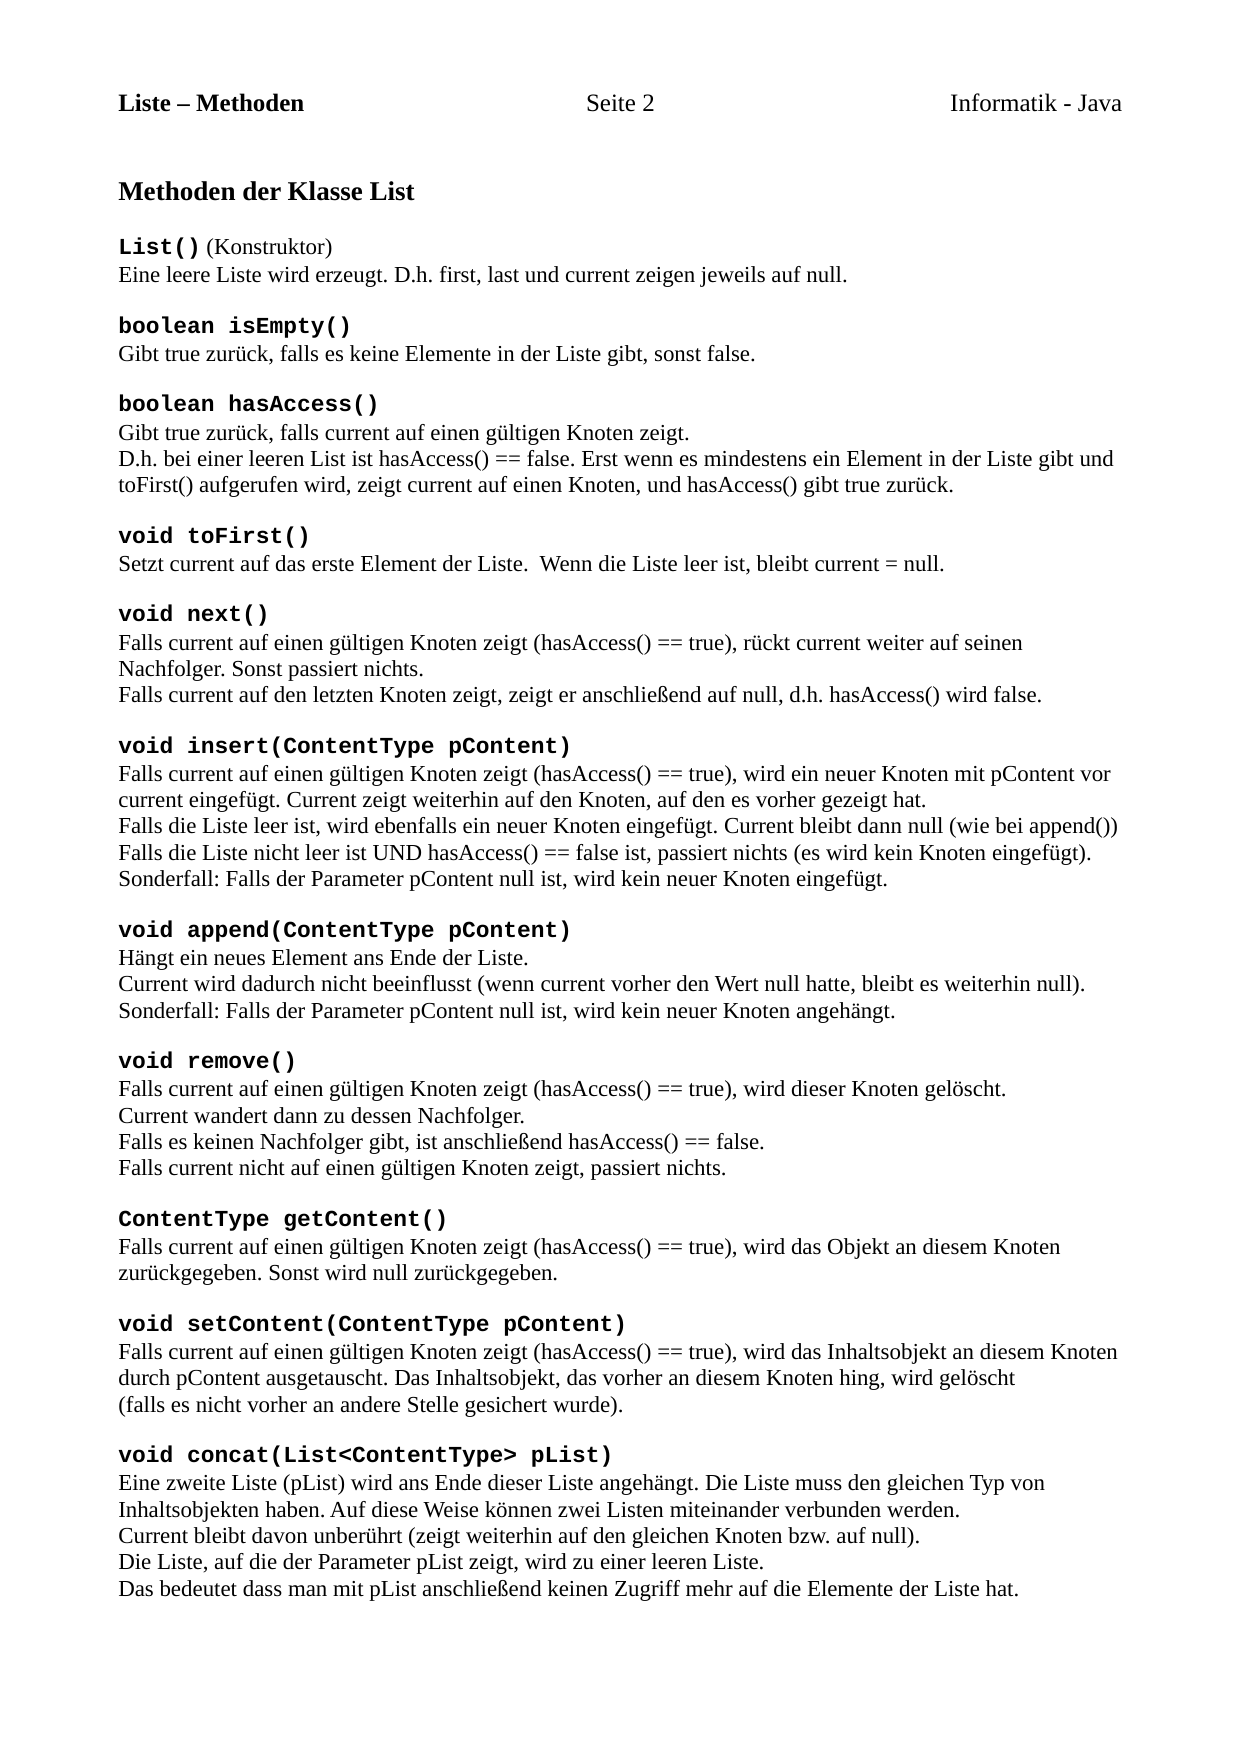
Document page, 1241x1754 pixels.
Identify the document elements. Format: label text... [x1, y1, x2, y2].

text boolean hasAccess() [118, 393, 1122, 418]
text void remove() [118, 1049, 1122, 1075]
text Eine leere Liste wird erzeugt. D.h. first, last und current zeigen jeweils auf null. [118, 261, 1122, 288]
text Methoden der Klasse List [118, 176, 1122, 207]
text (falls es nicht vorher an andere Stelle gesichert wurde). [118, 1391, 1122, 1417]
text D.h. bei einer leeren List ist hasAccess() == false. Erst wenn es mindestens ein Element in der Liste gibt und toFirst() aufgerufen wird, zeigt current auf einen Knoten, und hasAccess() gibt true zurück. [118, 445, 1122, 498]
text Das bedeutet dass man mit pList anschließend keinen Zugriff mehr auf die Elemente der Liste hat. [118, 1575, 1122, 1601]
text Gibt true zurück, falls current auf einen gültigen Knoten zeigt. [118, 418, 1122, 445]
text ContentType getContent() [118, 1207, 1122, 1233]
text Falls current auf einen gültigen Knoten zeigt (hasAccess() == true), wird das Inhaltsobjekt an diesem Knoten durch pContent ausgetauscht. Das Inhaltsobjekt, das vorher an diesem Knoten hing, wird gelöscht [118, 1338, 1122, 1391]
text Falls current auf einen gültigen Knoten zeigt (hasAccess() == true), wird das Objekt an diesem Knoten zurückgegeben. Sonst wird null zurückgegeben. [118, 1233, 1122, 1286]
text Setzt current auf das erste Element der Liste. Wenn die Liste leer ist, bleibt current = null. [118, 550, 1122, 576]
text boolean isEmpty() [118, 314, 1122, 340]
text void concat(List<ContentType> pList) [118, 1443, 1122, 1469]
text Sonderfall: Falls der Parameter pContent null ist, wird kein neuer Knoten eingefügt. [118, 865, 1122, 892]
text Gibt true zurück, falls es keine Elemente in der Liste gibt, sonst false. [118, 340, 1122, 366]
text Falls die Liste nicht leer ist UND hasAccess() == false ist, passiert nichts (es wird kein Knoten eingefügt). [118, 839, 1122, 865]
text Eine zweite Liste (pList) wird ans Ende dieser Liste angehängt. Die Liste muss den gleichen Typ von Inhaltsobjekten haben. Auf diese Weise können zwei Listen miteinander verbunden werden. [118, 1469, 1122, 1522]
text Falls current auf einen gültigen Knoten zeigt (hasAccess() == true), rückt current weiter auf seinen Nachfolger. Sonst passiert nichts. [118, 628, 1122, 681]
text void toFirst() [118, 524, 1122, 550]
text Hängt ein neues Element ans Ende der Liste. [118, 944, 1122, 970]
text Falls current auf den letzten Knoten zeigt, zeigt er anschließend auf null, d.h. hasAccess() wird false. [118, 681, 1122, 708]
text void setContent(ContentType pContent) [118, 1312, 1122, 1338]
text Current bleibt davon unberührt (zeigt weiterhin auf den gleichen Knoten bzw. auf null). [118, 1522, 1122, 1548]
text List() (Konstruktor) [118, 233, 1122, 261]
text Falls die Liste leer ist, wird ebenfalls ein neuer Knoten eingefügt. Current bleibt dann null (wie bei append()) [118, 813, 1122, 839]
text Current wird dadurch nicht beeinflusst (wenn current vorher den Wert null hatte, bleibt es weiterhin null). [118, 970, 1122, 997]
text void insert(ContentType pContent) [118, 734, 1122, 760]
text Die Liste, auf die der Parameter pList zeigt, wird zu einer leeren Liste. [118, 1548, 1122, 1575]
text Falls current auf einen gültigen Knoten zeigt (hasAccess() == true), wird dieser Knoten gelöscht. [118, 1075, 1122, 1102]
text void append(ContentType pContent) [118, 918, 1122, 944]
text Falls current auf einen gültigen Knoten zeigt (hasAccess() == true), wird ein neuer Knoten mit pContent vor current eingefügt. Current zeigt weiterhin auf den Knoten, auf den es vorher gezeigt hat. [118, 760, 1122, 813]
text Falls current nicht auf einen gültigen Knoten zeigt, passiert nichts. [118, 1154, 1122, 1181]
text Sonderfall: Falls der Parameter pContent null ist, wird kein neuer Knoten angehängt. [118, 997, 1122, 1023]
text void next() [118, 603, 1122, 628]
text Falls es keinen Nachfolger gibt, ist anschließend hasAccess() == false. [118, 1128, 1122, 1154]
text Current wandert dann zu dessen Nachfolger. [118, 1102, 1122, 1128]
